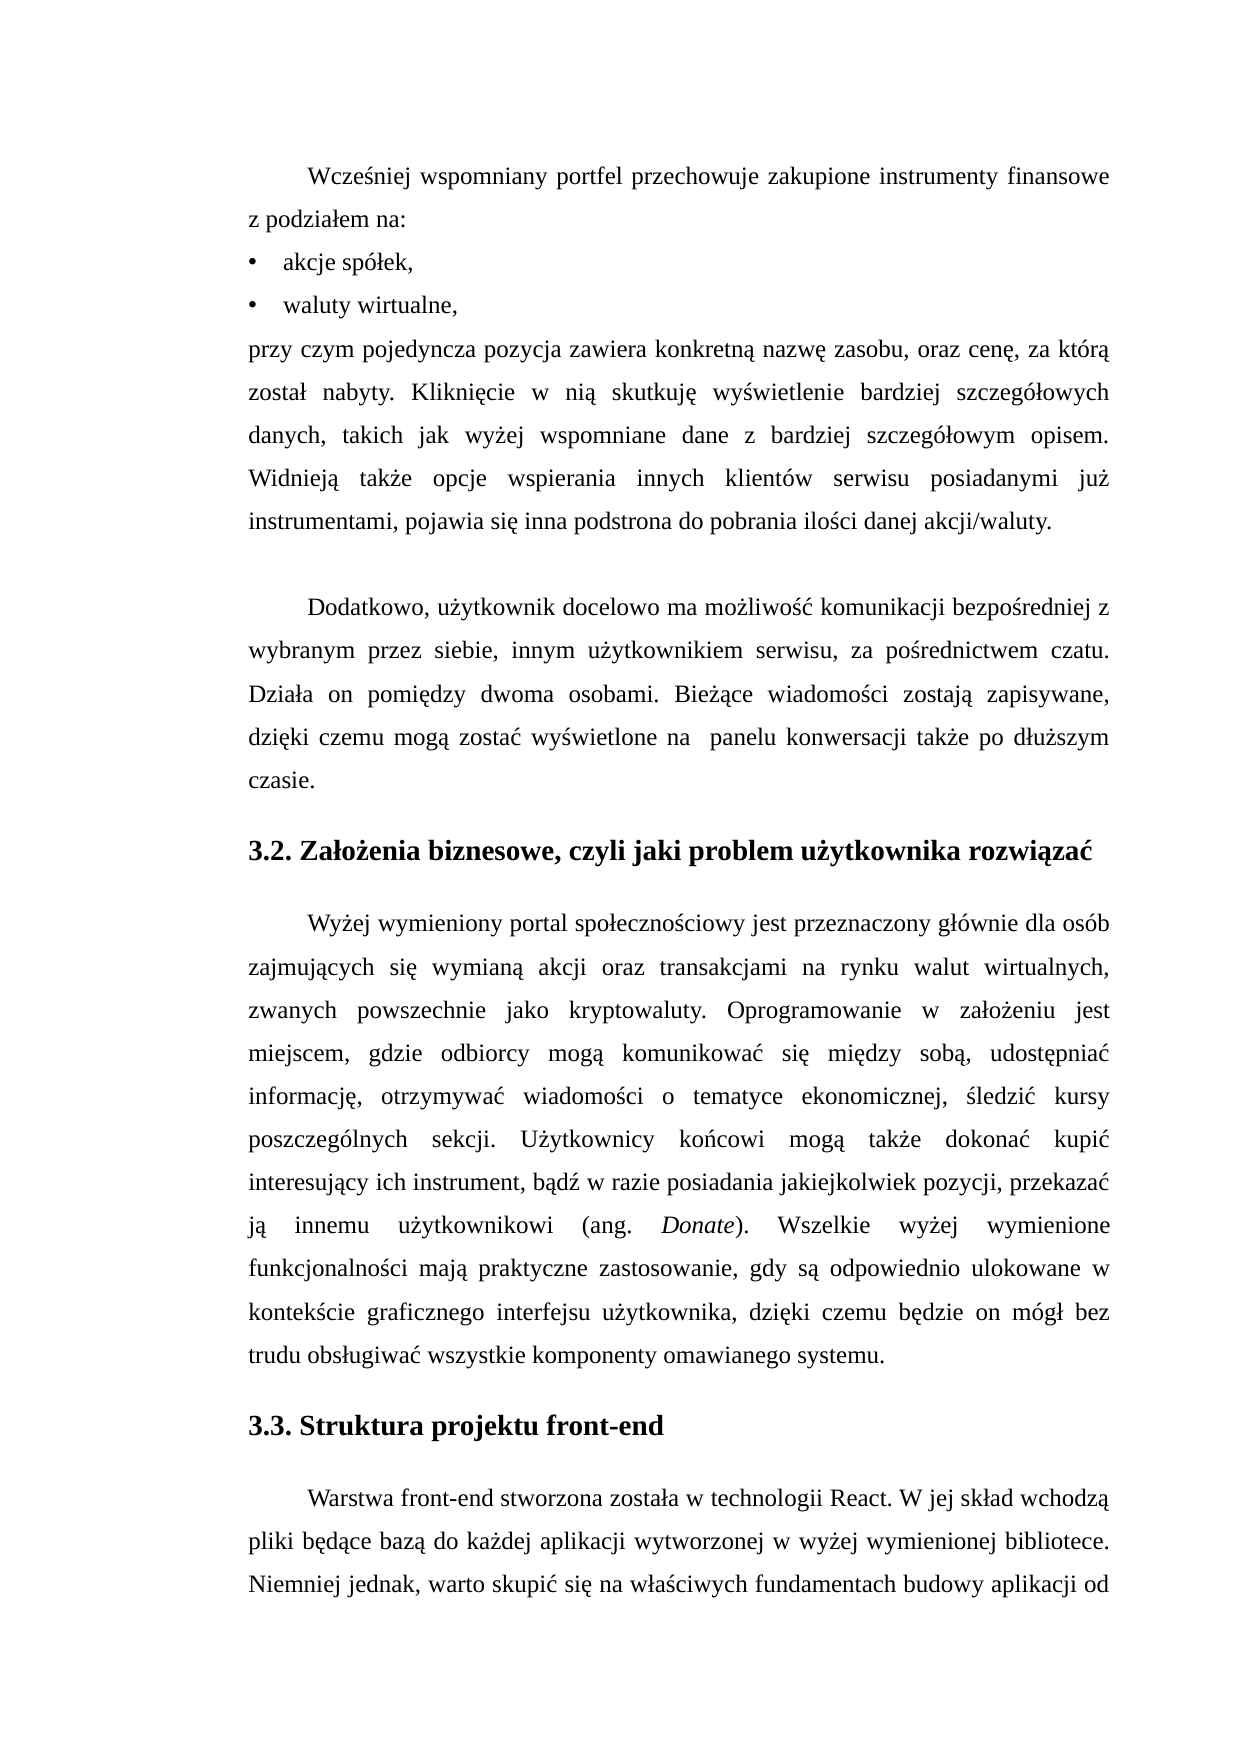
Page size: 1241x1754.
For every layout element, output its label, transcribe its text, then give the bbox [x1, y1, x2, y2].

text przy czym pojedyncza pozycja zawiera konkretną nazwę zasobu, oraz cenę, za którą został nabyty. Kliknięcie w nią skutkuję wyświetlenie bardziej szczegółowych danych, takich jak wyżej wspomniane dane z bardziej szczegółowym opisem. Widnieją także opcje wspierania innych klientów serwisu posiadanymi już instrumentami, pojawia się inna podstrona do pobrania ilości danej akcji/waluty. [248, 334, 1110, 535]
text 3.2. Założenia biznesowe, czyli jaki problem użytkownika rozwiązać [248, 833, 1110, 867]
text Wyżej wymieniony portal społecznościowy jest przeznaczony głównie dla osób zajmujących się wymianą akcji oraz transakcjami na rynku walut wirtualnych, zwanych powszechnie jako kryptowaluty. Oprogramowanie w założeniu jest miejscem, gdzie odbiorcy mogą komunikować się między sobą, udostępniać informację, otrzymywać wiadomości o tematyce ekonomicznej, śledzić kursy poszczególnych sekcji. Użytkownicy końcowi mogą także dokonać kupić interesujący ich instrument, bądź w razie posiadania jakiejkolwiek pozycji, przekazać ją innemu użytkownikowi (ang. Donate). Wszelkie wyżej wymienione funkcjonalności mają praktyczne zastosowanie, gdy są odpowiednio ulokowane w kontekście graficznego interfejsu użytkownika, dzięki czemu będzie on mógł bez trudu obsługiwać wszystkie komponenty omawianego systemu. [248, 908, 1110, 1368]
text 3.3. Struktura projektu front-end [248, 1408, 1110, 1441]
list akcje spółek, [248, 247, 1110, 276]
text Dodatkowo, użytkownik docelowo ma możliwość komunikacji bezpośredniej z wybranym przez siebie, innym użytkownikiem serwisu, za pośrednictwem czatu. Działa on pomiędzy dwoma osobami. Bieżące wiadomości zostają zapisywane, dzięki czemu mogą zostać wyświetlone na panelu konwersacji także po dłuższym czasie. [248, 592, 1110, 794]
text Warstwa front-end stworzona została w technologii React. W jej skład wchodzą pliki będące bazą do każdej aplikacji wytworzonej w wyżej wymienionej bibliotece. Niemniej jednak, warto skupić się na właściwych fundamentach budowy aplikacji od [248, 1483, 1110, 1598]
text Wcześniej wspomniany portfel przechowuje zakupione instrumenty finansowe z podziałem na: [248, 161, 1110, 233]
list waluty wirtualne, [248, 291, 1110, 319]
